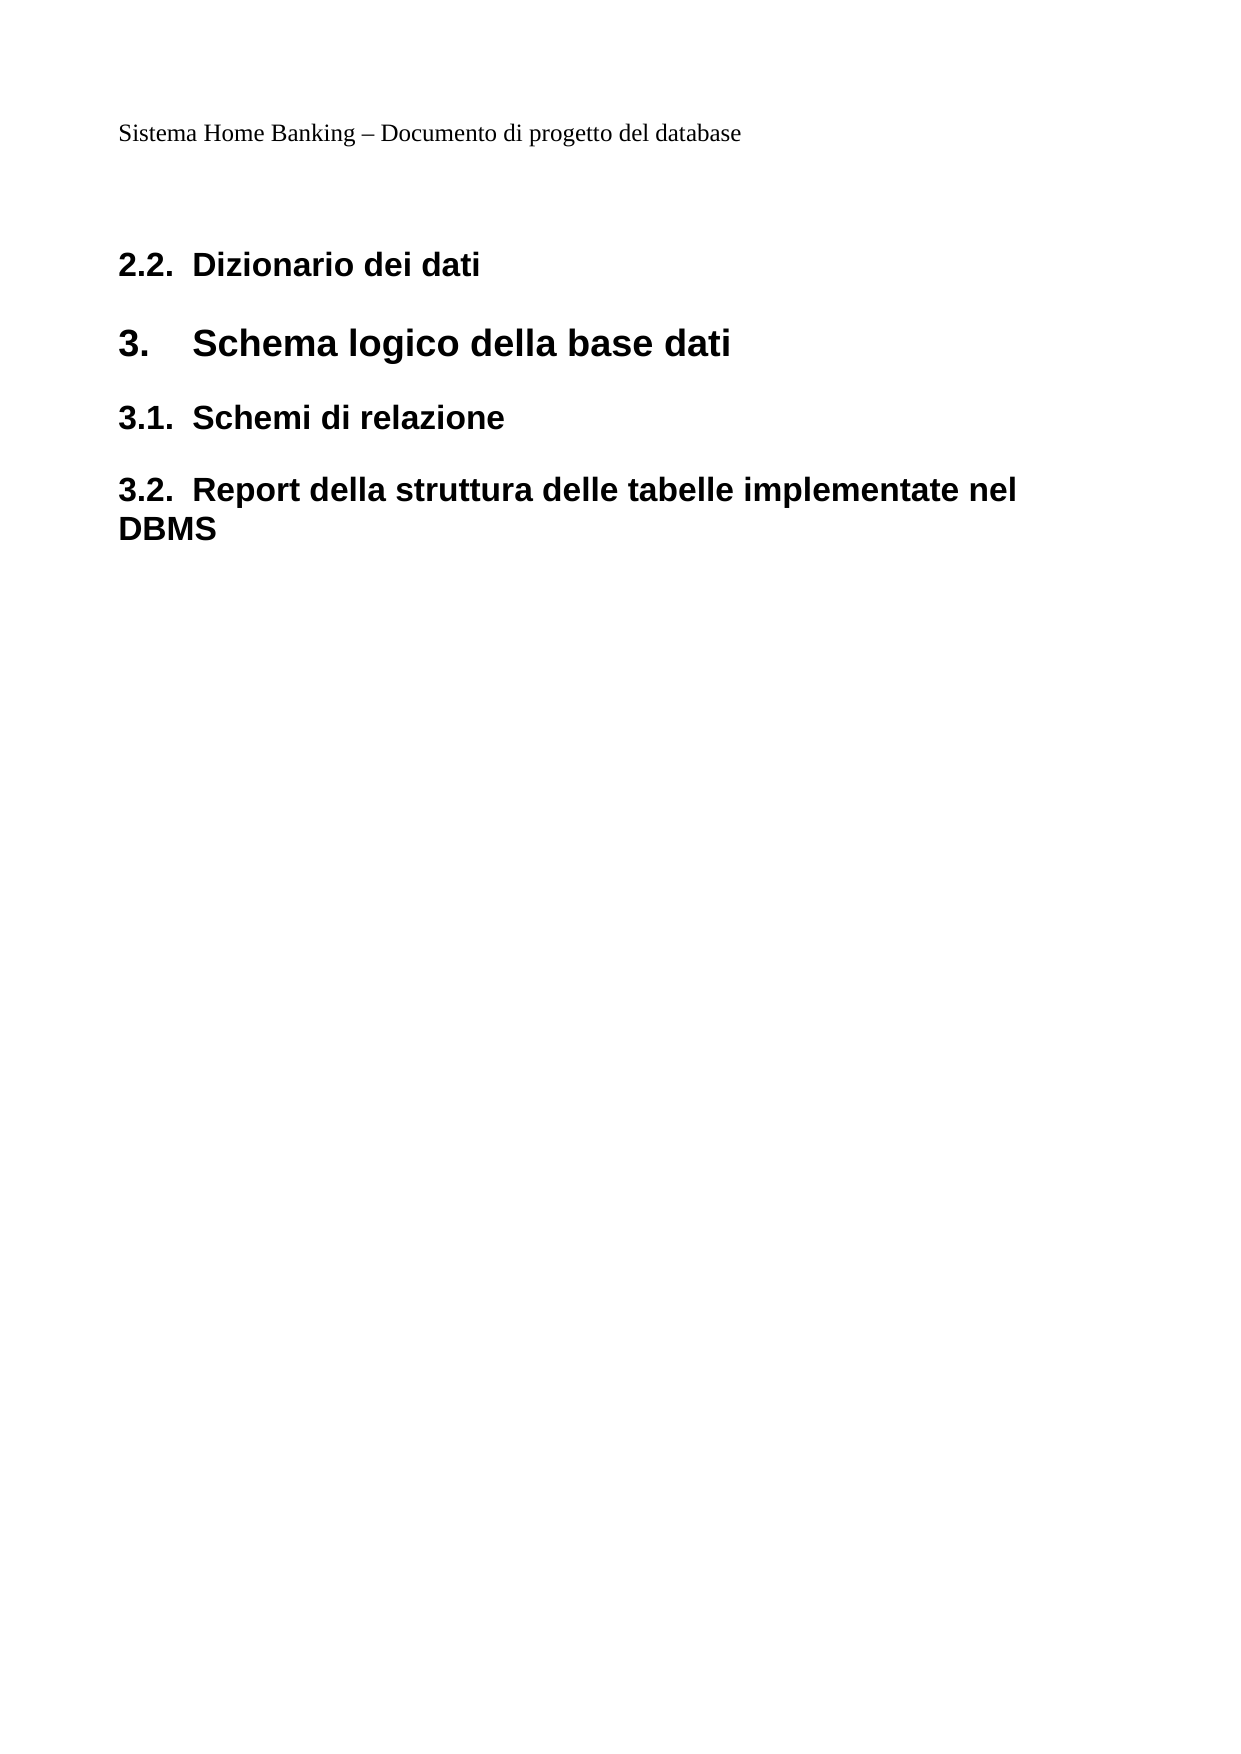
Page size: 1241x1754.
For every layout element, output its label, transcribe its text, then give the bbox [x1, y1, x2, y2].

subtitle Dizionario dei dati [118, 245, 1122, 283]
subtitle Schema logico della base dati [118, 321, 1122, 364]
subtitle Schemi di relazione [118, 398, 1122, 437]
subtitle Report della struttura delle tabelle implementate nel DBMS [118, 470, 1122, 547]
